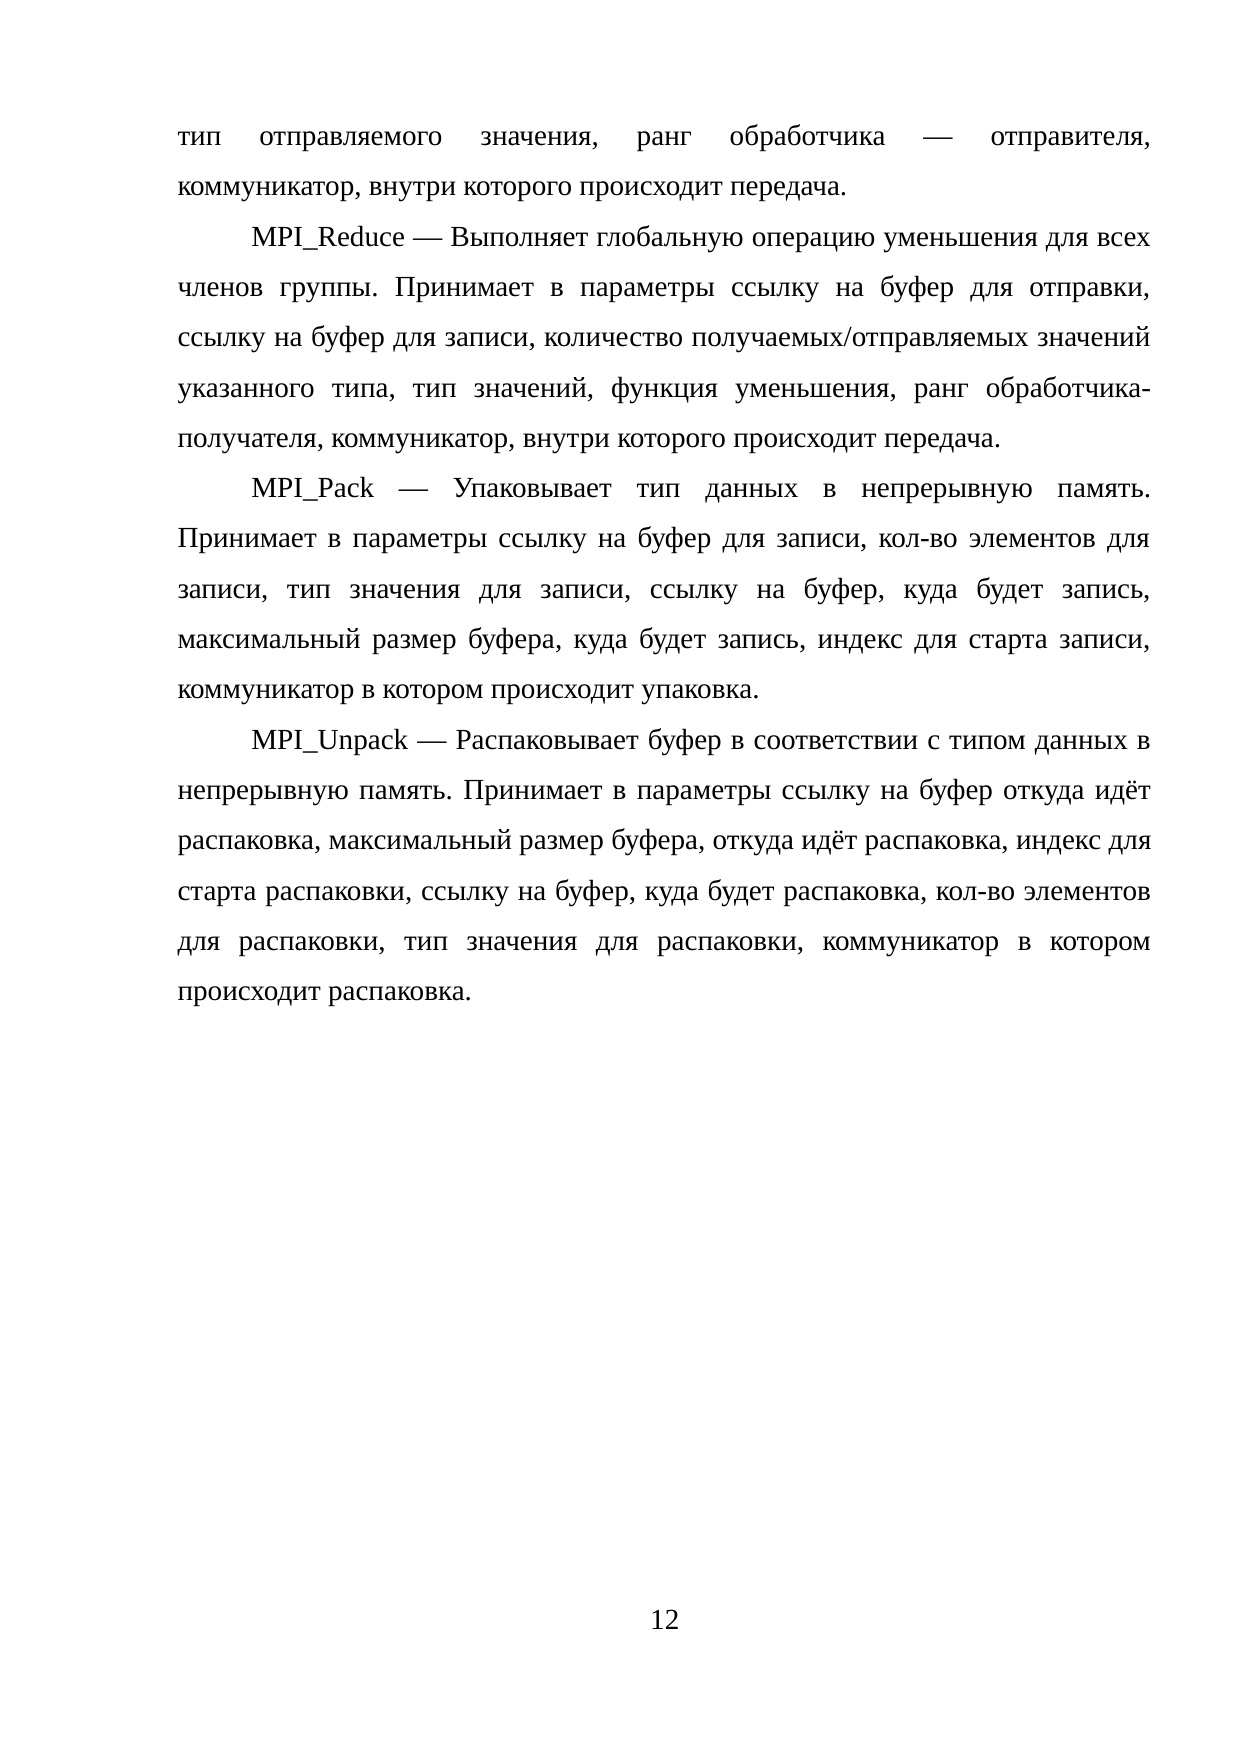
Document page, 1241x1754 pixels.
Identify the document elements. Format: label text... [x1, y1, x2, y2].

text MPI_Unpack — Распаковывает буфер в соответствии с типом данных в непрерывную память. Принимает в параметры ссылку на буфер откуда идёт распаковка, максимальный размер буфера, откуда идёт распаковка, индекс для старта распаковки, ссылку на буфер, куда будет распаковка, кол-во элементов для распаковки, тип значения для распаковки, коммуникатор в котором происходит распаковка. [177, 722, 1152, 1007]
text тип отправляемого значения, ранг обработчика — отправителя, коммуникатор, внутри которого происходит передача. [177, 118, 1152, 202]
text MPI_Reduce — Выполняет глобальную операцию уменьшения для всех членов группы. Принимает в параметры ссылку на буфер для отправки, ссылку на буфер для записи, количество получаемых/отправляемых значений указанного типа, тип значений, функция уменьшения, ранг обработчика-получателя, коммуникатор, внутри которого происходит передача. [177, 219, 1152, 453]
text MPI_Pack — Упаковывает тип данных в непрерывную память. Принимает в параметры ссылку на буфер для записи, кол-во элементов для записи, тип значения для записи, ссылку на буфер, куда будет запись, максимальный размер буфера, куда будет запись, индекс для старта записи, коммуникатор в котором происходит упаковка. [177, 470, 1152, 705]
